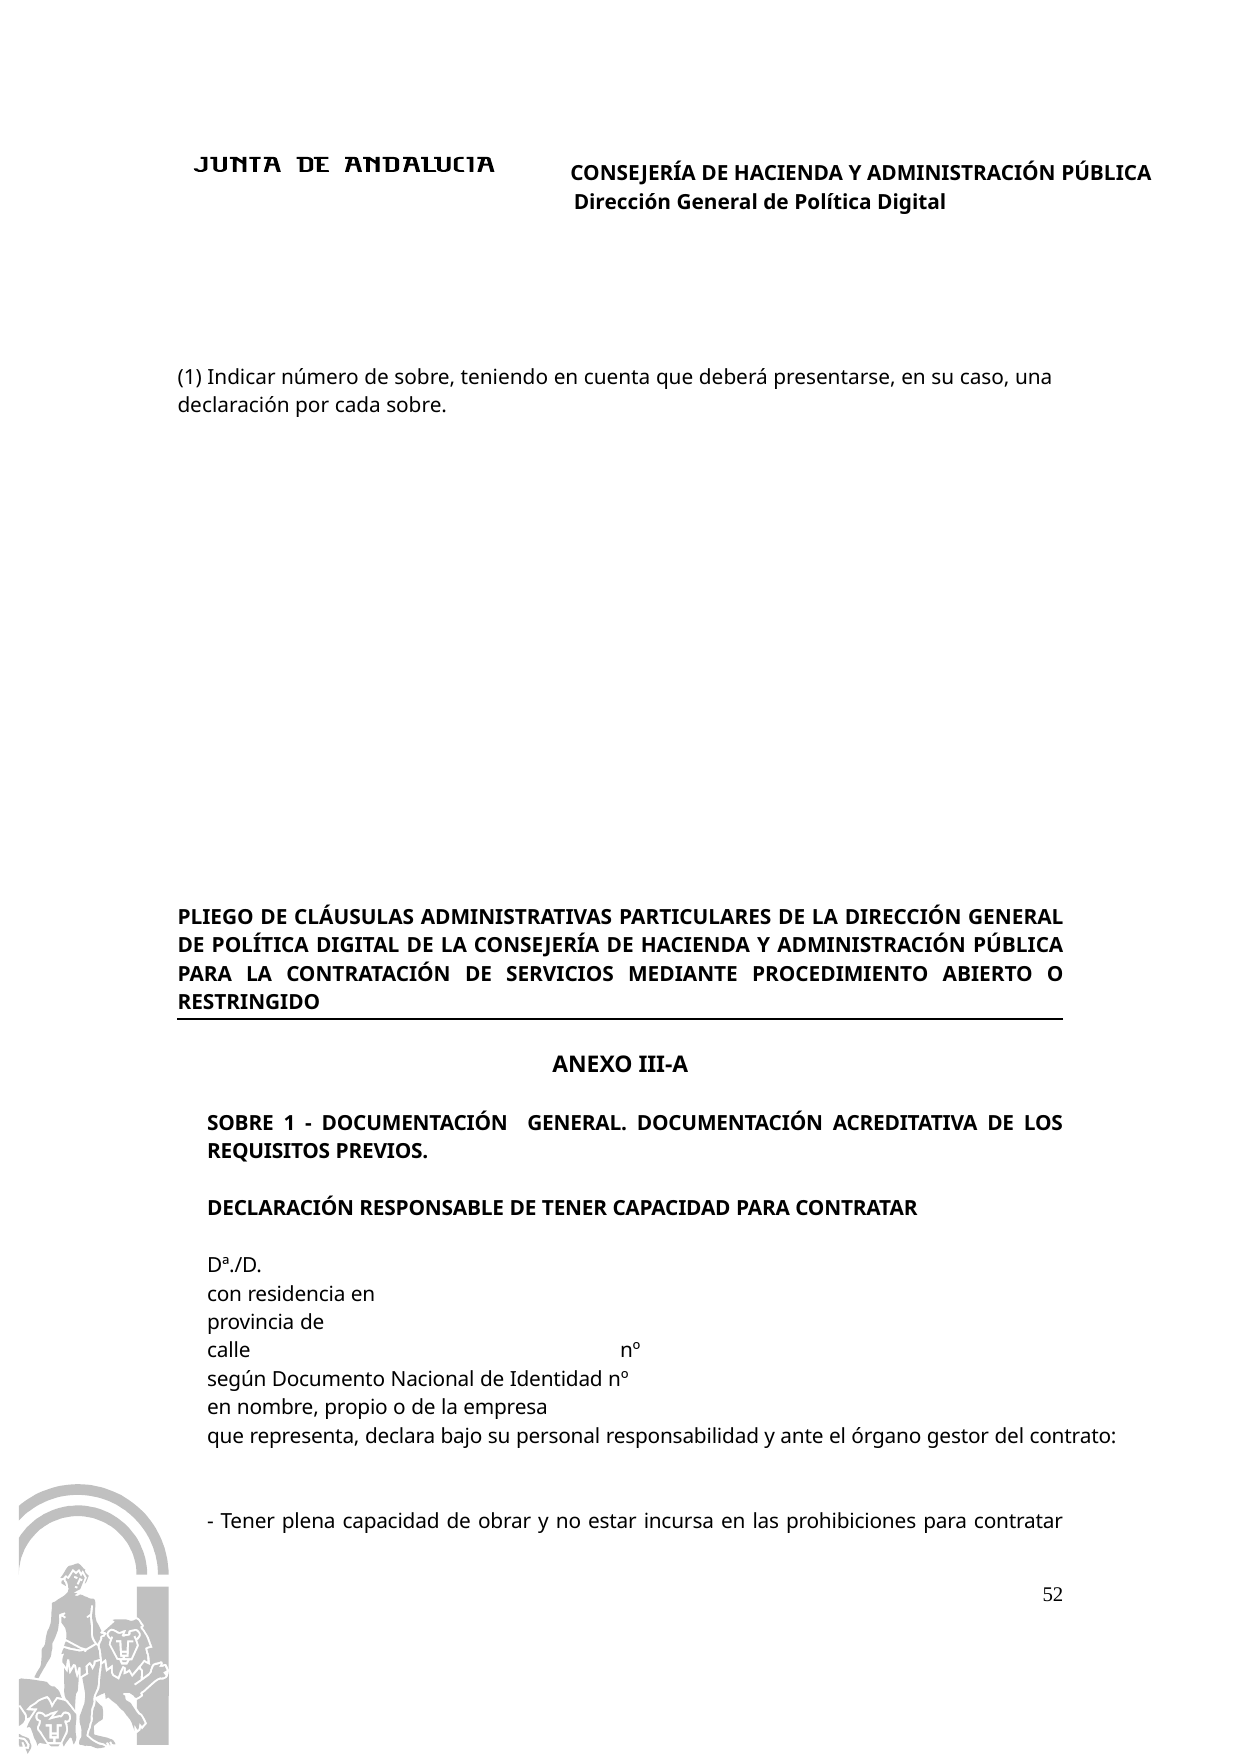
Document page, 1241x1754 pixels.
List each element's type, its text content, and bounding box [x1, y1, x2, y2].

text con residencia en [207, 1279, 1137, 1307]
subtitle ANEXO III-A [177, 1048, 1063, 1080]
text DECLARACIÓN RESPONSABLE DE TENER CAPACIDAD PARA CONTRATAR [207, 1193, 1063, 1222]
text - Tener plena capacidad de obrar y no estar incursa en las prohibiciones para contratar [207, 1506, 1063, 1534]
text provincia de [207, 1307, 1137, 1336]
text que representa, declara bajo su personal responsabilidad y ante el órgano gestor del contrato: [207, 1421, 1137, 1449]
text calle nº [207, 1336, 1137, 1364]
subtitle SOBRE 1 - DOCUMENTACIÓN GENERAL. DOCUMENTACIÓN ACREDITATIVA DE LOS REQUISITOS PREVIOS. [207, 1108, 1063, 1165]
text Dª./D. [207, 1250, 1137, 1279]
text PLIEGO DE CLÁUSULAS ADMINISTRATIVAS PARTICULARES DE LA DIRECCIÓN GENERAL DE POLÍTICA DIGITAL DE LA CONSEJERÍA DE HACIENDA Y ADMINISTRACIÓN PÚBLICA PARA LA CONTRATACIÓN DE SERVICIOS MEDIANTE PROCEDIMIENTO ABIERTO O RESTRINGIDO [177, 902, 1063, 1018]
text (1) Indicar número de sobre, teniendo en cuenta que deberá presentarse, en su caso, una declaración por cada sobre. [177, 362, 1063, 419]
text en nombre, propio o de la empresa [207, 1392, 1137, 1421]
text según Documento Nacional de Identidad nº [207, 1364, 1137, 1392]
